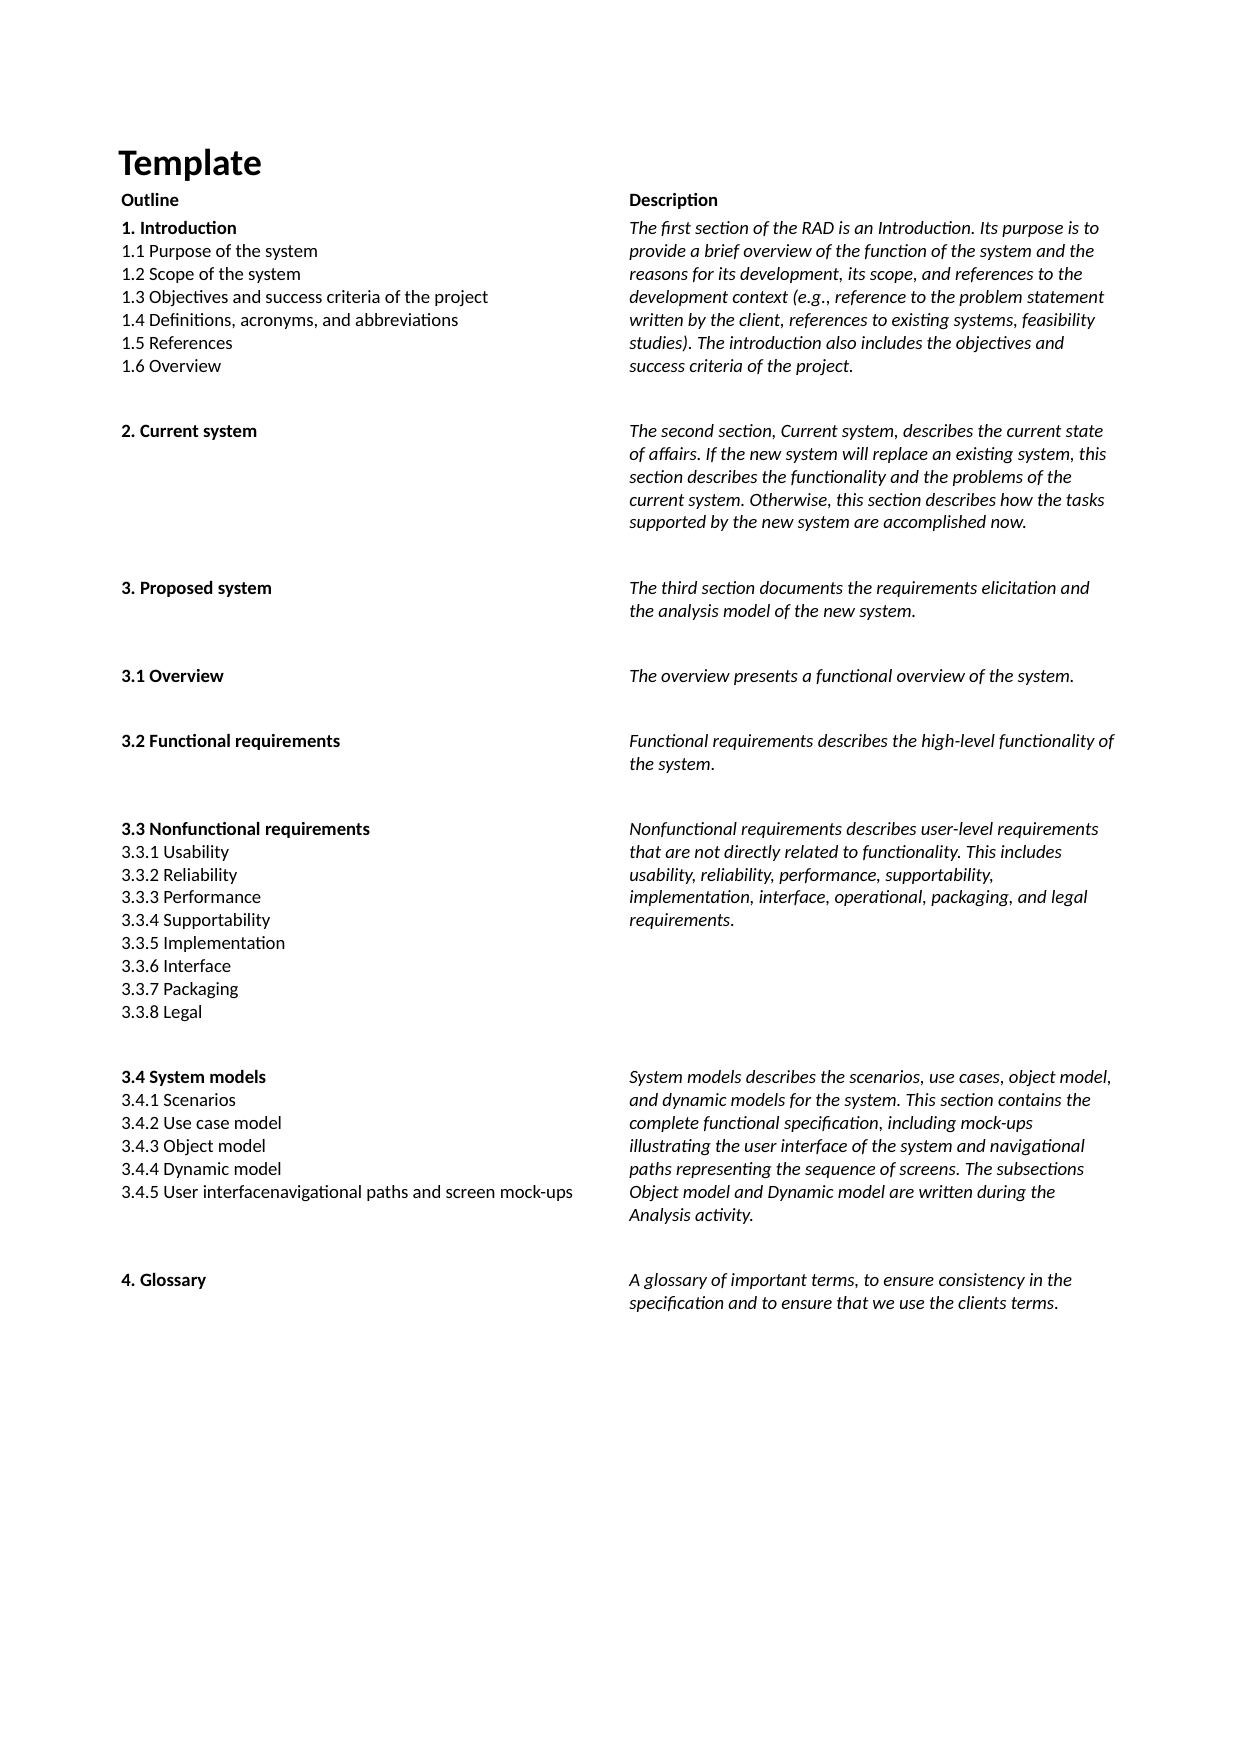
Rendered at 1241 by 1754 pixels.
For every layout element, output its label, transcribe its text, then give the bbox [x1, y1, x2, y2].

subtitle Template [118, 139, 1137, 185]
table_header Description [626, 185, 1122, 213]
table_cell 3.2 Functional requirements [118, 726, 626, 778]
table_cell 4. Glossary [118, 1265, 626, 1317]
table_cell The first section of the RAD is an Introduction. Its purpose is to provide a brief overview of the function of the system and the reasons for its development, its scope, and references to the development context (e.g., reference to the problem statement written by the client, references to existing systems, feasibility studies). The introduction also includes the objectives and success criteria of the project. [626, 214, 1122, 380]
table_cell 3. Proposed system [118, 573, 626, 624]
table_cell [118, 380, 1122, 416]
table_cell The third section documents the requirements elicitation and the analysis model of the new system. [626, 573, 1122, 624]
table_cell [118, 778, 1122, 814]
table_cell [118, 1229, 1122, 1265]
table_cell Nonfunctional requirements describes user-level requirements that are not directly related to functionality. This includes usability, reliability, performance, supportability, implementation, interface, operational, packaging, and legal requirements. [626, 814, 1122, 1026]
table_cell Functional requirements describes the high-level functionality of the system. [626, 726, 1122, 778]
table_cell [118, 1026, 1122, 1062]
table_cell [118, 690, 1122, 726]
table_cell 3.4 System models 3.4.1 Scenarios 3.4.2 Use case model 3.4.3 Object model 3.4.4 Dynamic model 3.4.5 User interfacenavigational paths and screen mock-ups [118, 1063, 626, 1229]
table_cell System models describes the scenarios, use cases, object model, and dynamic models for the system. This section contains the complete functional specification, including mock-ups illustrating the user interface of the system and navigational paths representing the sequence of screens. The subsections Object model and Dynamic model are written during the Analysis activity. [626, 1063, 1122, 1229]
table_cell [118, 625, 1122, 661]
table_cell 1. Introduction 1.1 Purpose of the system 1.2 Scope of the system 1.3 Objectives and success criteria of the project 1.4 Definitions, acronyms, and abbreviations 1.5 References 1.6 Overview [118, 214, 626, 380]
table_cell [118, 537, 1122, 573]
table_cell A glossary of important terms, to ensure consistency in the specification and to ensure that we use the clients terms. [626, 1265, 1122, 1317]
table_cell 3.3 Nonfunctional requirements 3.3.1 Usability 3.3.2 Reliability 3.3.3 Performance 3.3.4 Supportability 3.3.5 Implementation 3.3.6 Interface 3.3.7 Packaging 3.3.8 Legal [118, 814, 626, 1026]
table_cell The second section, Current system, describes the current state of affairs. If the new system will replace an existing system, this section describes the functionality and the problems of the current system. Otherwise, this section describes how the tasks supported by the new system are accomplished now. [626, 416, 1122, 537]
table_cell The overview presents a functional overview of the system. [626, 661, 1122, 690]
table_header Outline [118, 185, 626, 213]
table_cell 3.1 Overview [118, 661, 626, 690]
table_cell 2. Current system [118, 416, 626, 537]
